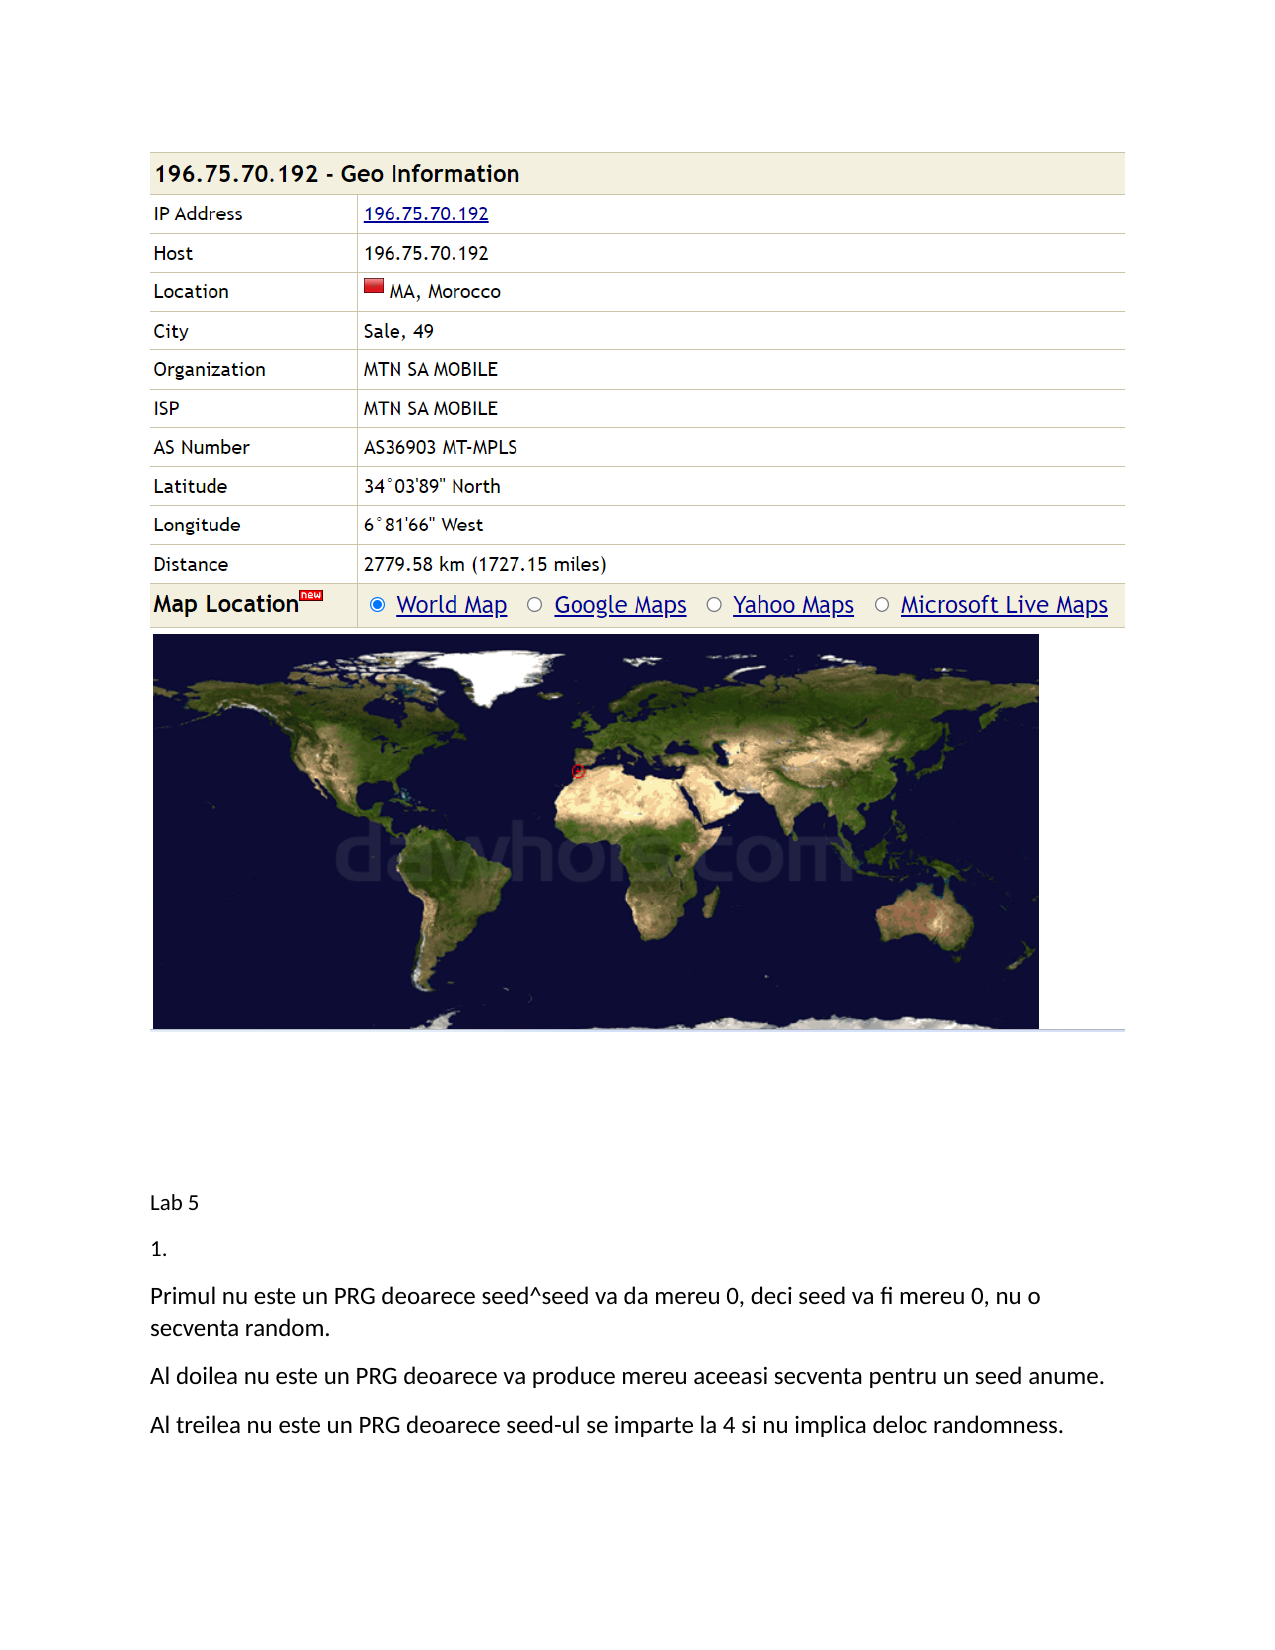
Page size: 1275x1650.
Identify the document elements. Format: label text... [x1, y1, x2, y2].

text 1. [150, 1234, 1125, 1262]
text Primul nu este un PRG deoarece seed^seed va da mereu 0, deci seed va fi mereu 0, nu o secventa random. [150, 1280, 1125, 1342]
text Al doilea nu este un PRG deoarece va produce mereu aceeasi secventa pentru un seed anume. [150, 1360, 1125, 1391]
text Lab 5 [150, 1188, 1125, 1216]
text Al treilea nu este un PRG deoarece seed-ul se imparte la 4 si nu implica deloc randomness. [150, 1409, 1125, 1439]
